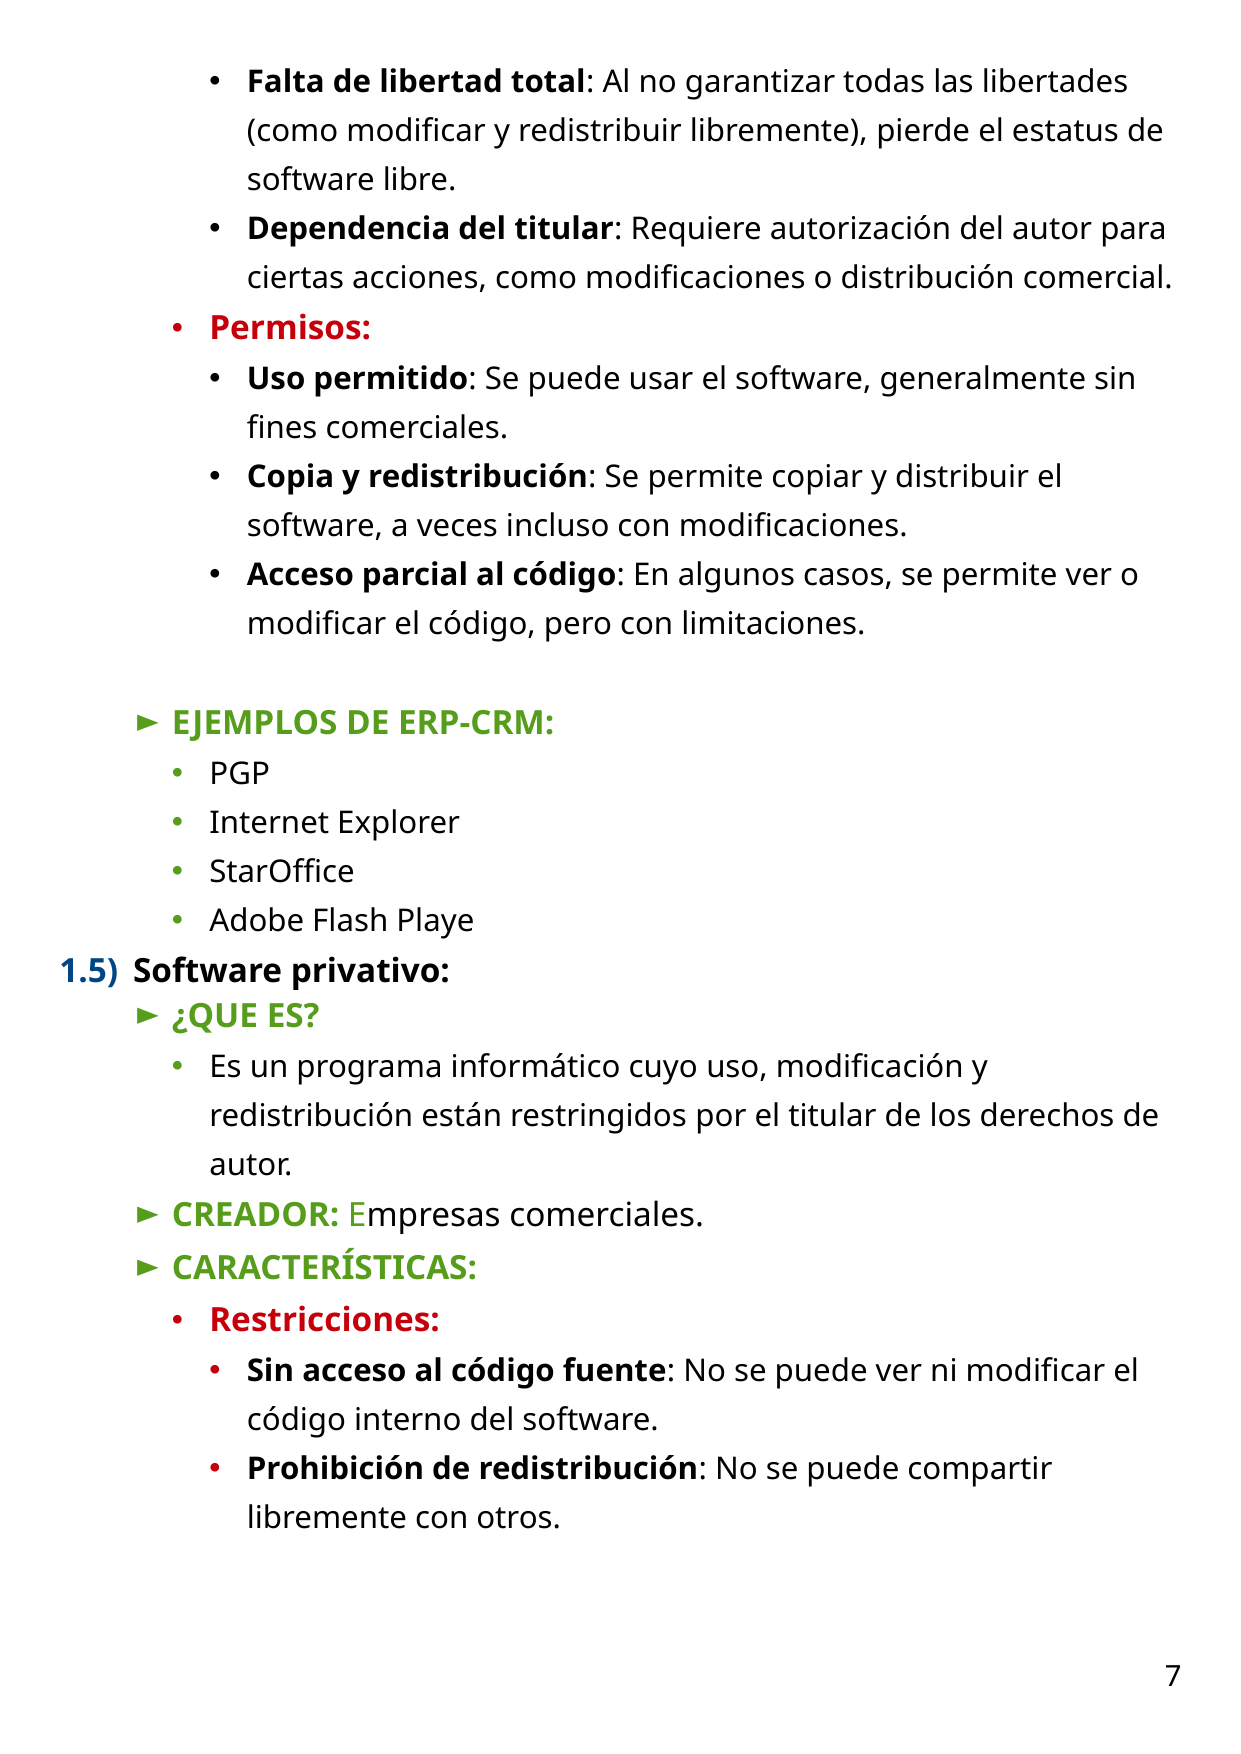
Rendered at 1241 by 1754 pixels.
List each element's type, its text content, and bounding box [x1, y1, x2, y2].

list Dependencia del titular: Requiere autorización del autor para ciertas acciones, como modificaciones o distribución comercial. [209, 206, 1181, 297]
list Permisos: [172, 304, 1181, 349]
list Es un programa informático cuyo uso, modificación y redistribución están restringidos por el titular de los derechos de autor. [172, 1044, 1181, 1185]
list Uso permitido: Se puede usar el software, generalmente sin fines comerciales. [209, 356, 1181, 448]
list CREADOR: Empresas comerciales. [134, 1191, 1181, 1237]
list Restricciones: [172, 1296, 1181, 1341]
subtitle Software privativo: [59, 947, 1181, 992]
list EJEMPLOS DE ERP-CRM: [134, 699, 1181, 744]
list Acceso parcial al código: En algunos casos, se permite ver o modificar el código, pero con limitaciones. [209, 552, 1181, 643]
list Prohibición de redistribución: No se puede compartir libremente con otros. [209, 1446, 1181, 1537]
list Copia y redistribución: Se permite copiar y distribuir el software, a veces incluso con modificaciones. [209, 454, 1181, 546]
list Falta de libertad total: Al no garantizar todas las libertades (como modificar y redistribuir libremente), pierde el estatus de software libre. [209, 59, 1181, 199]
list PGP [172, 751, 1181, 793]
list Sin acceso al código fuente: No se puede ver ni modificar el código interno del software. [209, 1348, 1181, 1439]
list StarOffice [172, 849, 1181, 891]
list Internet Explorer [172, 800, 1181, 842]
list Adobe Flash Playe [172, 898, 1181, 940]
list CARACTERÍSTICAS: [134, 1243, 1181, 1289]
list ¿QUE ES? [134, 992, 1181, 1038]
